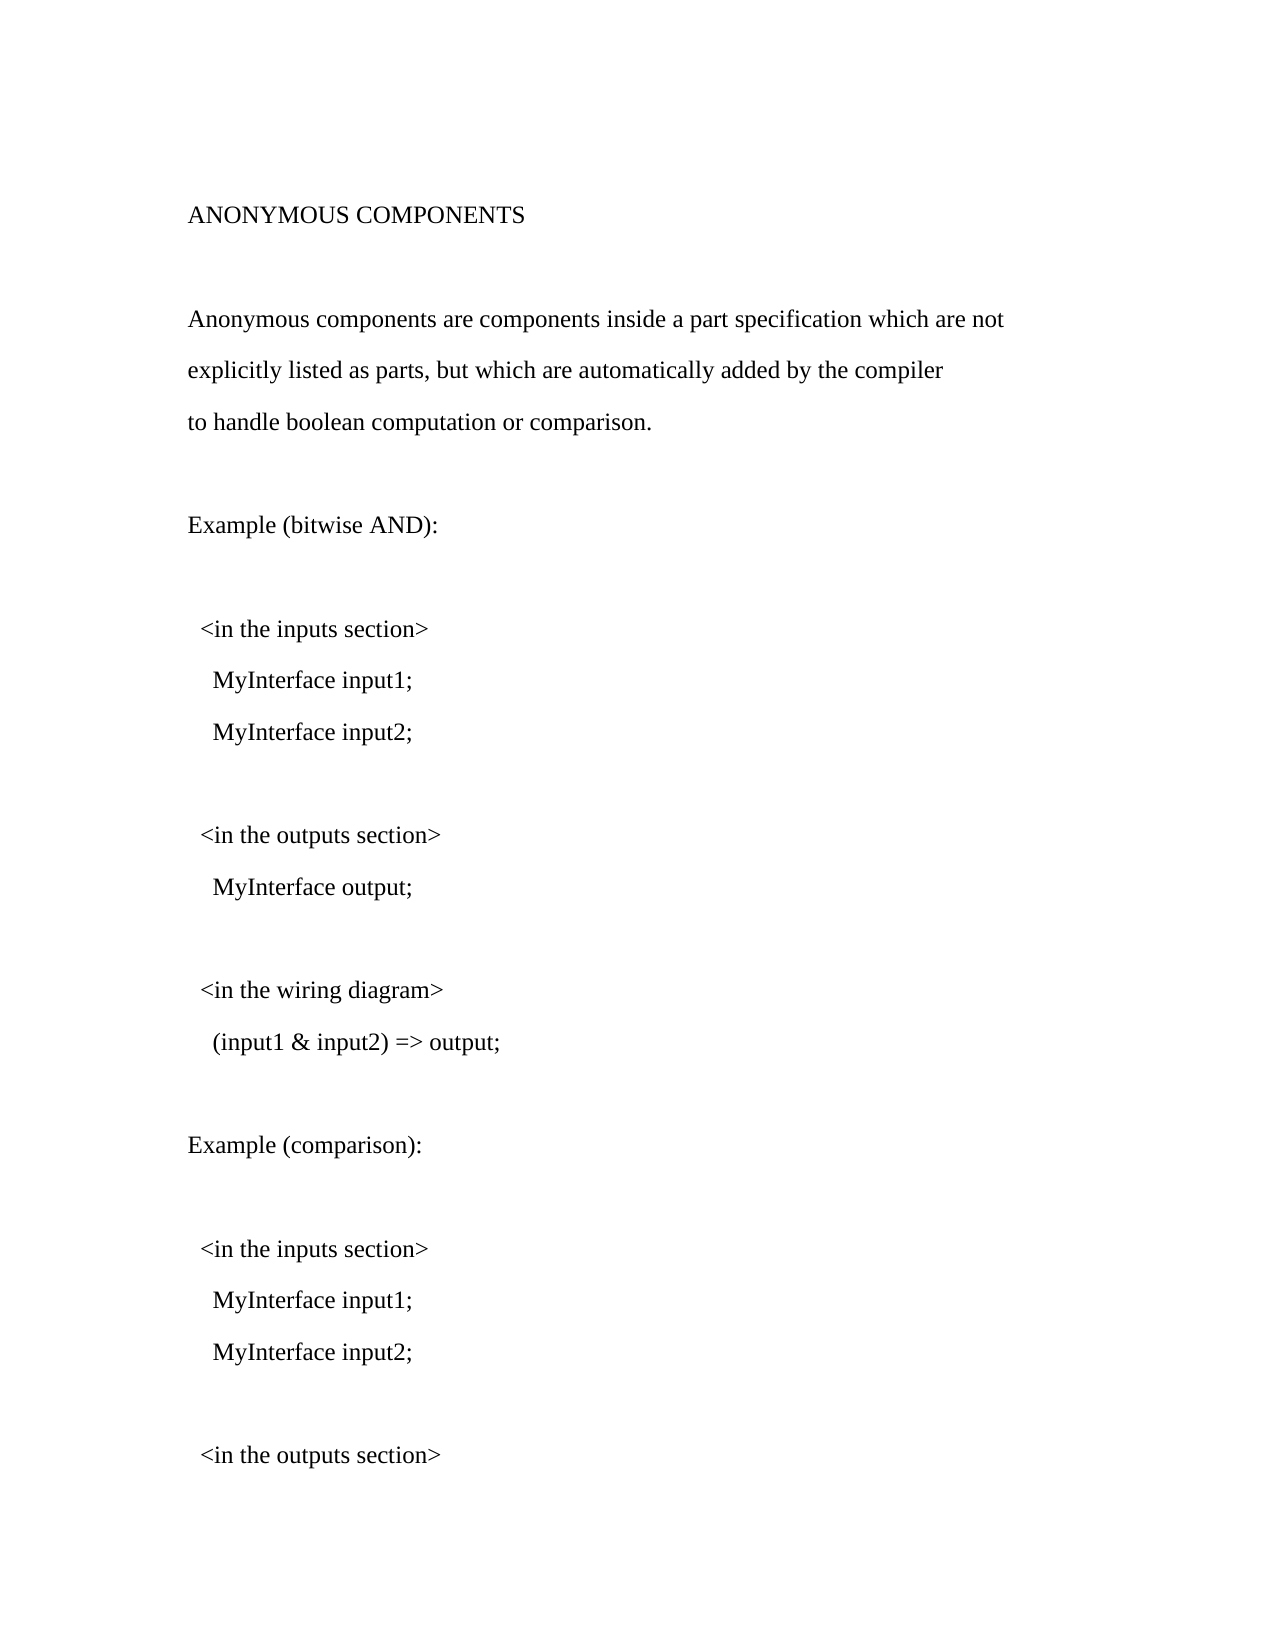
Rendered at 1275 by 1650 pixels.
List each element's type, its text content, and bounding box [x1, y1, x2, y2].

text <in the wiring diagram> [187, 977, 1087, 1004]
text <in the inputs section> [187, 1235, 1087, 1263]
text <in the inputs section> [187, 615, 1087, 643]
text MyInterface input1; [187, 667, 1087, 694]
text <in the outputs section> [187, 1442, 1087, 1469]
text Example (bitwise AND): [187, 512, 1087, 539]
text Example (comparison): [187, 1132, 1087, 1159]
text (input1 & input2) => output; [187, 1028, 1087, 1056]
text MyInterface input2; [187, 1338, 1087, 1366]
text Anonymous components are components inside a part specification which are not [187, 305, 1087, 333]
text explicitly listed as parts, but which are automatically added by the compiler [187, 357, 1087, 384]
text ANONYMOUS COMPONENTS [187, 202, 1087, 229]
text MyInterface input1; [187, 1287, 1087, 1314]
text MyInterface input2; [187, 718, 1087, 746]
text <in the outputs section> [187, 822, 1087, 849]
text to handle boolean computation or comparison. [187, 408, 1087, 436]
text MyInterface output; [187, 873, 1087, 901]
